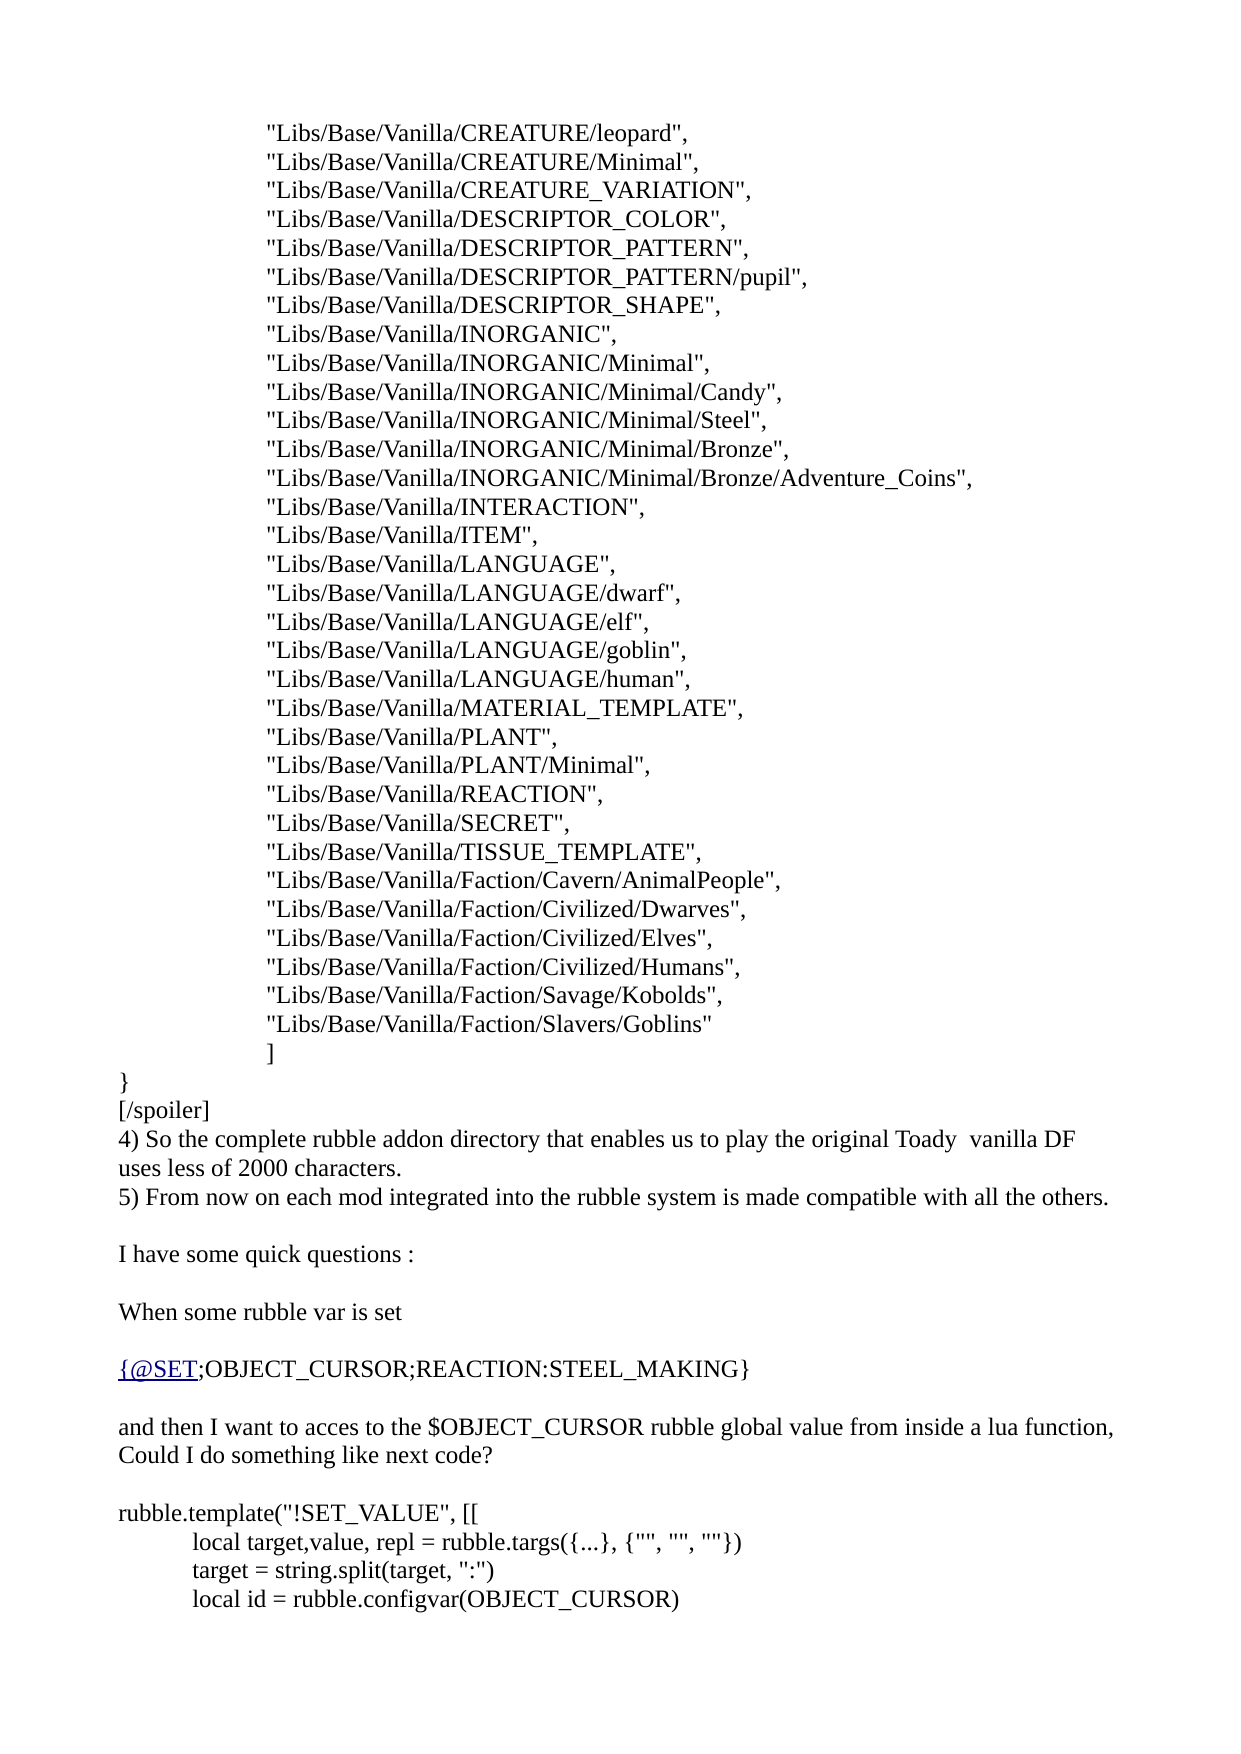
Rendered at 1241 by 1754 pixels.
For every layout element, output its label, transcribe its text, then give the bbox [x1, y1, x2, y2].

text "Libs/Base/Vanilla/DESCRIPTOR_PATTERN/pupil", [118, 262, 1122, 291]
text "Libs/Base/Vanilla/TISSUE_TEMPLATE", [118, 837, 1122, 866]
text "Libs/Base/Vanilla/LANGUAGE/dwarf", [118, 578, 1122, 607]
text "Libs/Base/Vanilla/LANGUAGE/goblin", [118, 636, 1122, 664]
text "Libs/Base/Vanilla/INORGANIC/Minimal/Steel", [118, 406, 1122, 434]
text "Libs/Base/Vanilla/CREATURE/leopard", [118, 118, 1122, 147]
text and then I want to acces to the $OBJECT_CURSOR rubble global value from inside a lua function, Could I do something like next code? [118, 1412, 1122, 1469]
text "Libs/Base/Vanilla/INORGANIC/Minimal/Bronze/Adventure_Coins", [118, 463, 1122, 492]
text "Libs/Base/Vanilla/MATERIAL_TEMPLATE", [118, 693, 1122, 722]
text "Libs/Base/Vanilla/Faction/Civilized/Humans", [118, 952, 1122, 981]
text "Libs/Base/Vanilla/ITEM", [118, 521, 1122, 549]
text "Libs/Base/Vanilla/INORGANIC", [118, 319, 1122, 348]
text "Libs/Base/Vanilla/LANGUAGE/human", [118, 664, 1122, 693]
text rubble.template("!SET_VALUE", [[ local target,value, repl = rubble.targs({...}, {"", "", ""}) target = string.split(target, ":") local id = rubble.configvar(OBJECT_CURSOR) [118, 1498, 1122, 1613]
text "Libs/Base/Vanilla/LANGUAGE/elf", [118, 607, 1122, 636]
text "Libs/Base/Vanilla/LANGUAGE", [118, 549, 1122, 578]
text "Libs/Base/Vanilla/Faction/Cavern/AnimalPeople", [118, 866, 1122, 894]
text "Libs/Base/Vanilla/REACTION", [118, 779, 1122, 808]
text [/spoiler] [118, 1096, 1122, 1124]
text 5) From now on each mod integrated into the rubble system is made compatible with all the others. [118, 1182, 1122, 1211]
text "Libs/Base/Vanilla/SECRET", [118, 808, 1122, 837]
text "Libs/Base/Vanilla/Faction/Slavers/Goblins" [118, 1009, 1122, 1038]
text } [118, 1067, 1122, 1096]
text "Libs/Base/Vanilla/DESCRIPTOR_SHAPE", [118, 291, 1122, 319]
text "Libs/Base/Vanilla/INTERACTION", [118, 492, 1122, 521]
text {@SET;OBJECT_CURSOR;REACTION:STEEL_MAKING} [118, 1354, 1122, 1383]
text ] [118, 1038, 1122, 1067]
text When some rubble var is set [118, 1297, 1122, 1326]
text "Libs/Base/Vanilla/DESCRIPTOR_COLOR", [118, 204, 1122, 233]
text "Libs/Base/Vanilla/CREATURE_VARIATION", [118, 176, 1122, 204]
text "Libs/Base/Vanilla/PLANT", [118, 722, 1122, 751]
text "Libs/Base/Vanilla/DESCRIPTOR_PATTERN", [118, 233, 1122, 262]
text "Libs/Base/Vanilla/INORGANIC/Minimal", [118, 348, 1122, 377]
text "Libs/Base/Vanilla/INORGANIC/Minimal/Candy", [118, 377, 1122, 406]
text I have some quick questions : [118, 1239, 1122, 1268]
text 4) So the complete rubble addon directory that enables us to play the original Toady vanilla DF uses less of 2000 characters. [118, 1124, 1122, 1182]
text "Libs/Base/Vanilla/Faction/Civilized/Dwarves", [118, 894, 1122, 923]
text "Libs/Base/Vanilla/INORGANIC/Minimal/Bronze", [118, 434, 1122, 463]
text "Libs/Base/Vanilla/Faction/Civilized/Elves", [118, 923, 1122, 952]
text "Libs/Base/Vanilla/PLANT/Minimal", [118, 751, 1122, 779]
text "Libs/Base/Vanilla/Faction/Savage/Kobolds", [118, 981, 1122, 1009]
text "Libs/Base/Vanilla/CREATURE/Minimal", [118, 147, 1122, 176]
